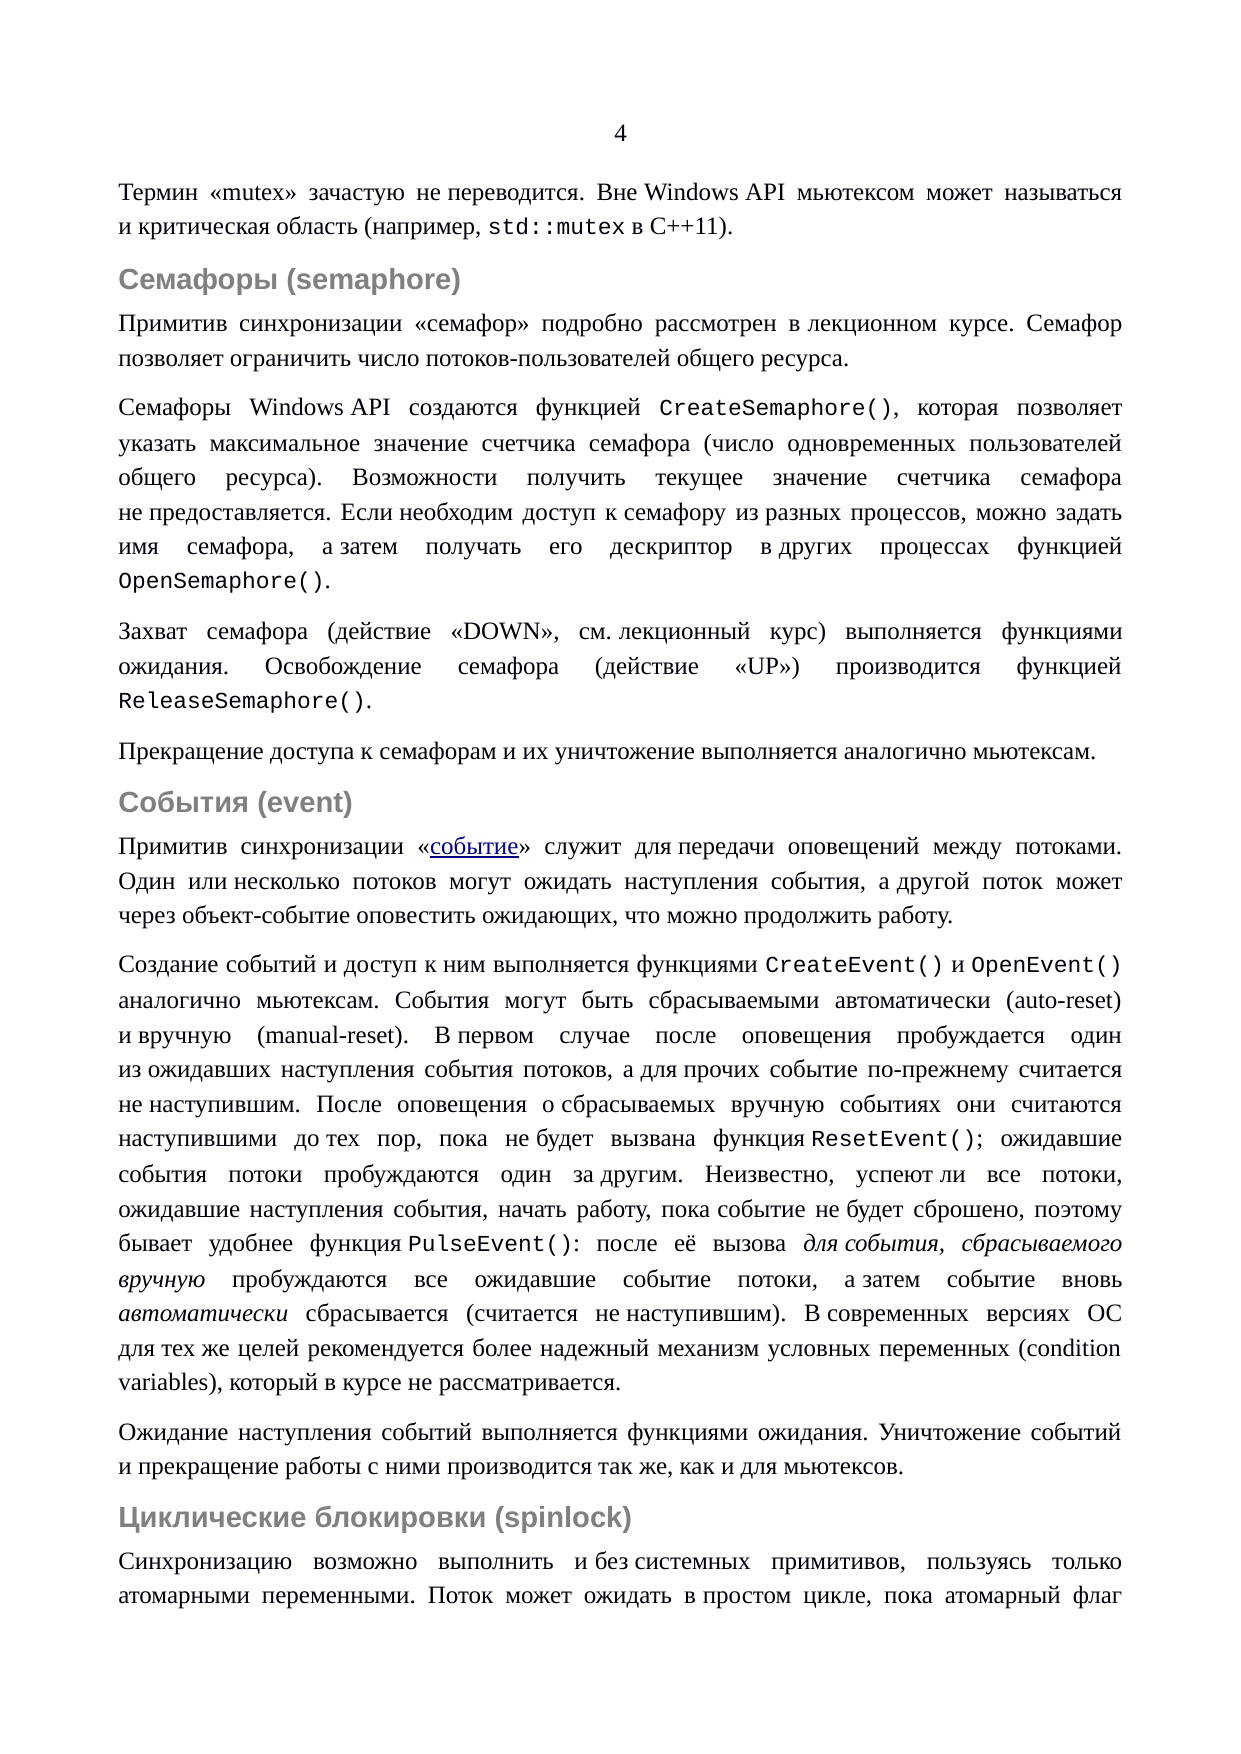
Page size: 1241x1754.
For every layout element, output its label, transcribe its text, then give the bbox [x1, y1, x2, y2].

subtitle Семафоры (semaphore) [118, 262, 1122, 296]
text Захват семафора (действие «DOWN», см. лекционный курс) выполняется функциями ожидания. Освобождение семафора (действие «UP») производится функцией ReleaseSemaphore(). [118, 616, 1122, 716]
text Синхронизацию возможно выполнить и без системных примитивов, пользуясь только атомарными переменными. Поток может ожидать в простом цикле, пока атомарный флаг [118, 1546, 1122, 1609]
text Термин «mutex» зачастую не переводится. Вне Windows API мьютексом может называться и критическая область (например, std::mutex в С++11). [118, 177, 1122, 242]
text Создание событий и доступ к ним выполняется функциями CreateEvent() и OpenEvent() аналогично мьютексам. События могут быть сбрасываемыми автоматически (auto-reset) и вручную (manual-reset). В первом случае после оповещения пробуждается один из ожидавших наступления события потоков, а для прочих событие по-прежнему считается не наступившим. После оповещения о сбрасываемых вручную событиях они считаются наступившими до тех пор, пока не будет вызвана функция ResetEvent(); ожидавшие события потоки пробуждаются один за другим. Неизвестно, успеют ли все потоки, ожидавшие наступления события, начать работу, пока событие не будет сброшено, поэтому бывает удобнее функция PulseEvent(): после её вызова для события, сбрасываемого вручную пробуждаются все ожидавшие событие потоки, а затем событие вновь автоматически сбрасывается (считается не наступившим). В современных версиях ОС для тех же целей рекомендуется более надежный механизм условных переменных (condition variables), который в курсе не рассматривается. [118, 949, 1122, 1396]
text Примитив синхронизации «событие» служит для передачи оповещений между потоками. Один или несколько потоков могут ожидать наступления события, а другой поток может через объект-событие оповестить ожидающих, что можно продолжить работу. [118, 831, 1122, 929]
subtitle Циклические блокировки (spinlock) [118, 1500, 1122, 1534]
text Примитив синхронизации «семафор» подробно рассмотрен в лекционном курсе. Семафор позволяет ограничить число потоков-пользователей общего ресурса. [118, 308, 1122, 371]
text Ожидание наступления событий выполняется функциями ожидания. Уничтожение событий и прекращение работы с ними производится так же, как и для мьютексов. [118, 1417, 1122, 1480]
text Прекращение доступа к семафорам и их уничтожение выполняется аналогично мьютексам. [118, 736, 1122, 765]
text Семафоры Windows API создаются функцией CreateSemaphore(), которая позволяет указать максимальное значение счетчика семафора (число одновременных пользователей общего ресурса). Возможности получить текущее значение счетчика семафора не предоставляется. Если необходим доступ к семафору из разных процессов, можно задать имя семафора, а затем получать его дескриптор в других процессах функцией OpenSemaphore(). [118, 392, 1122, 596]
subtitle События (event) [118, 785, 1122, 819]
